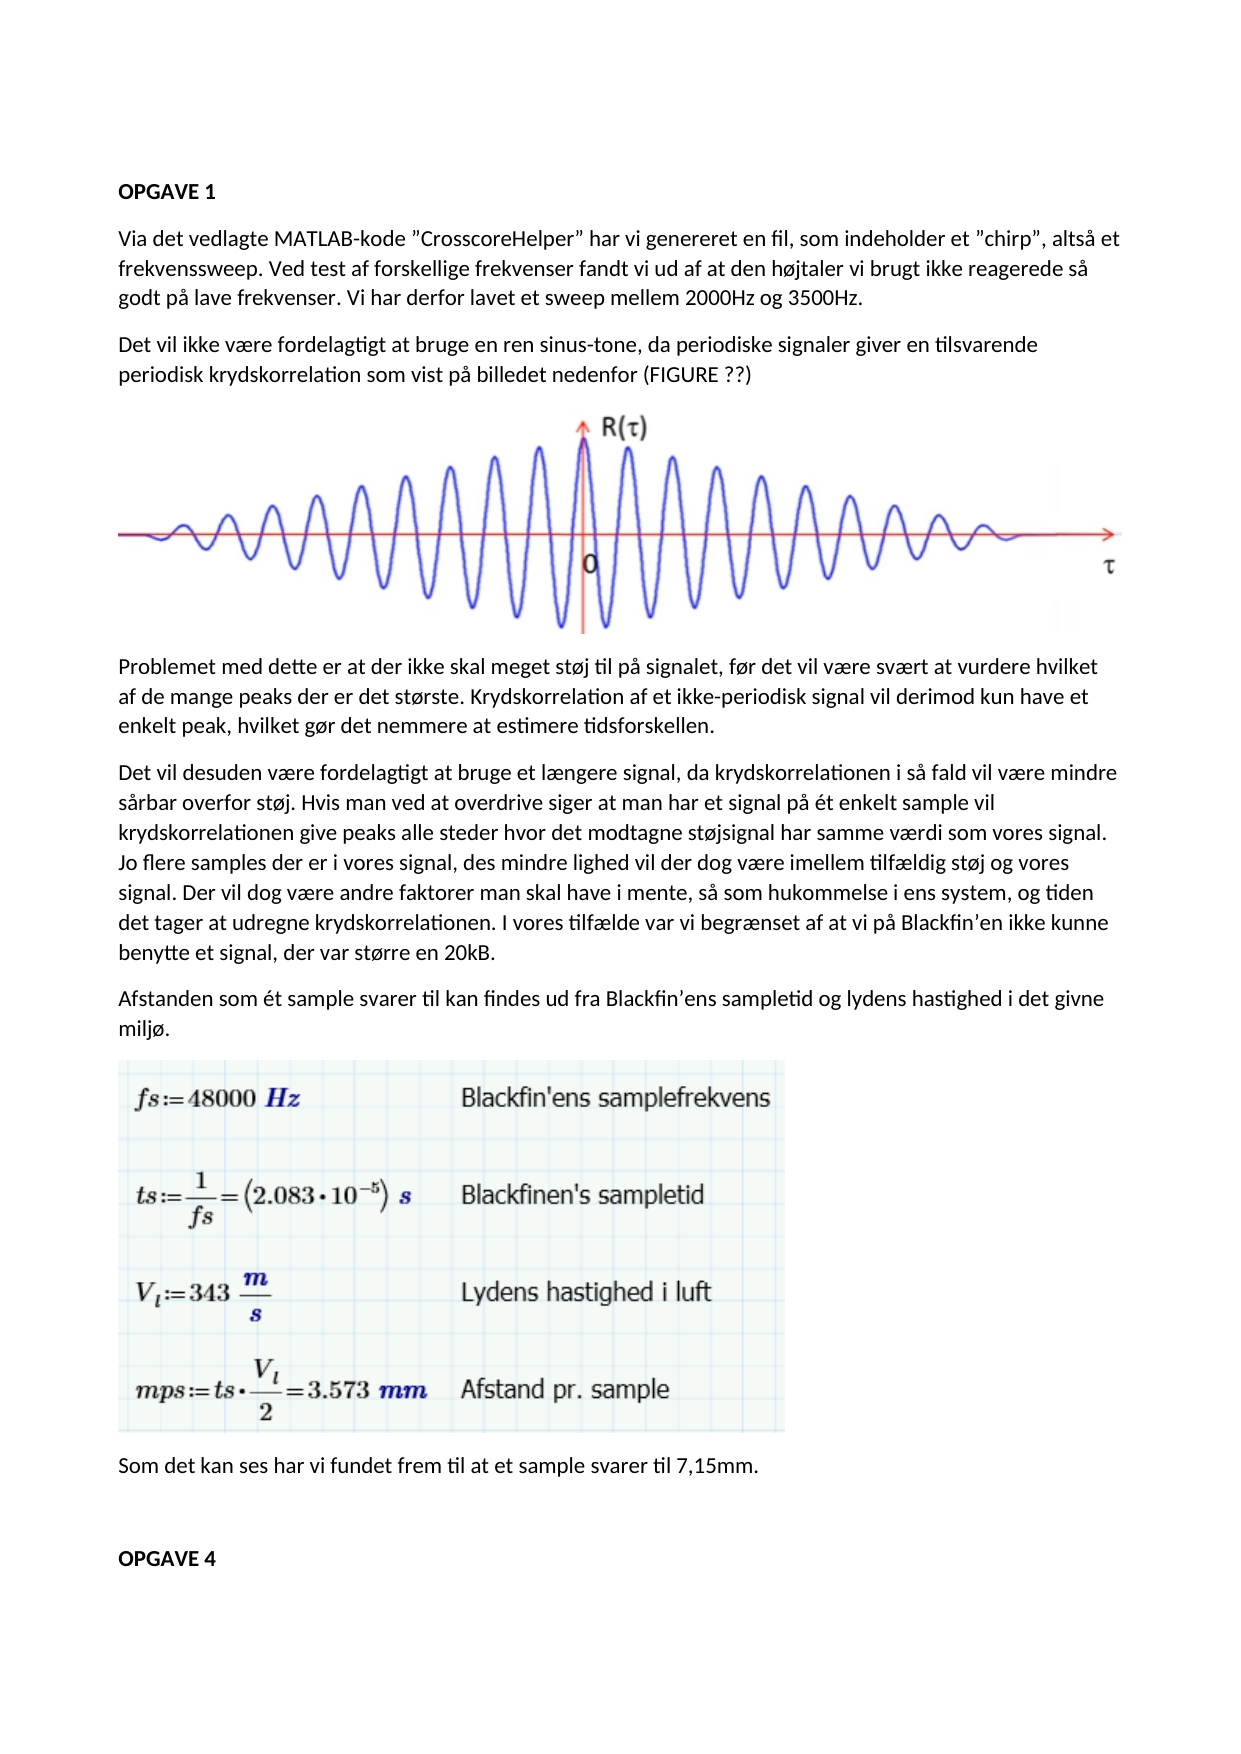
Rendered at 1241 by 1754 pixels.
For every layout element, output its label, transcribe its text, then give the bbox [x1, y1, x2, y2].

text Via det vedlagte MATLAB-kode ”CrosscoreHelper” har vi genereret en fil, som indeholder et ”chirp”, altså et frekvenssweep. Ved test af forskellige frekvenser fandt vi ud af at den højtaler vi brugt ikke reagerede så godt på lave frekvenser. Vi har derfor lavet et sweep mellem 2000Hz og 3500Hz. [118, 224, 1122, 312]
text OPGAVE 4 [118, 1544, 1122, 1572]
text OPGAVE 1 [118, 177, 1122, 205]
text Som det kan ses har vi fundet frem til at et sample svarer til 7,15mm. [118, 1451, 1122, 1479]
text Det vil ikke være fordelagtigt at bruge en ren sinus-tone, da periodiske signaler giver en tilsvarende periodisk krydskorrelation som vist på billedet nedenfor (FIGURE ??) [118, 330, 1122, 388]
text Afstanden som ét sample svarer til kan findes ud fra Blackfin’ens sampletid og lydens hastighed i det givne miljø. [118, 984, 1122, 1042]
text Problemet med dette er at der ikke skal meget støj til på signalet, før det vil være svært at vurdere hvilket af de mange peaks der er det største. Krydskorrelation af et ikke-periodisk signal vil derimod kun have et enkelt peak, hvilket gør det nemmere at estimere tidsforskellen. [118, 652, 1122, 740]
text Det vil desuden være fordelagtigt at bruge et længere signal, da krydskorrelationen i så fald vil være mindre sårbar overfor støj. Hvis man ved at overdrive siger at man har et signal på ét enkelt sample vil krydskorrelationen give peaks alle steder hvor det modtagne støjsignal har samme værdi som vores signal. Jo flere samples der er i vores signal, des mindre lighed vil der dog være imellem tilfældig støj og vores signal. Der vil dog være andre faktorer man skal have i mente, så som hukommelse i ens system, og tiden det tager at udregne krydskorrelationen. I vores tilfælde var vi begrænset af at vi på Blackfin’en ikke kunne benytte et signal, der var større en 20kB. [118, 758, 1122, 966]
